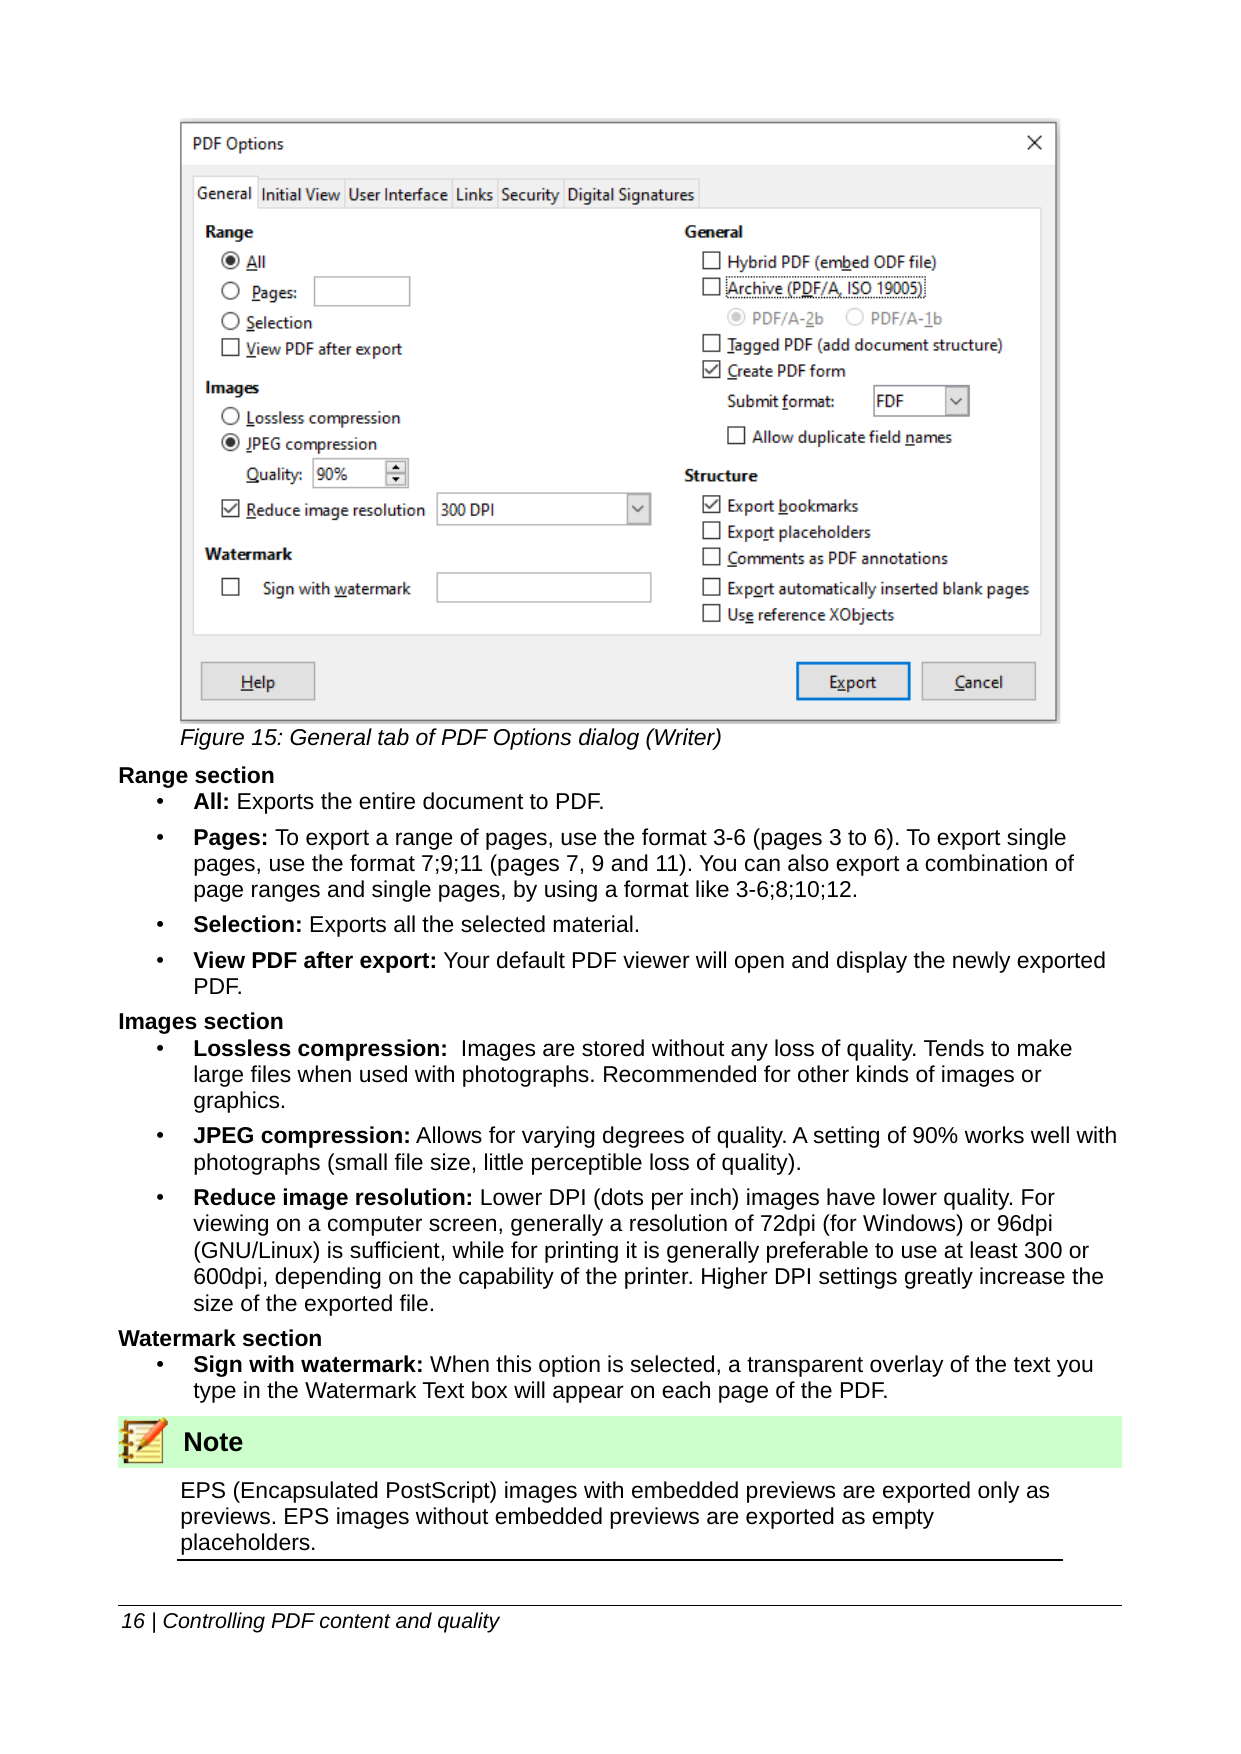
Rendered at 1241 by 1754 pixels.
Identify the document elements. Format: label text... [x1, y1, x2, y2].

list View PDF after export: Your default PDF viewer will open and display the newly exported PDF. [156, 947, 1122, 999]
text EPS (Encapsulated PostScript) images with embedded previews are exported only as previews. EPS images without embedded previews are exported as empty placeholders. [177, 1473, 1063, 1559]
list Lossless compression: Images are stored without any loss of quality. Tends to make large files when used with photographs. Recommended for other kinds of images or graphics. [156, 1034, 1122, 1114]
list JPEG compression: Allows for varying degrees of quality. A setting of 90% works well with photographs (small file size, little perceptible loss of quality). [156, 1122, 1122, 1175]
text Figure 15: General tab of PDF Options dialog (Writer) [180, 724, 1061, 750]
list Pages: To export a range of pages, use the format 3-6 (pages 3 to 6). To export single pages, use the format 7;9;11 (pages 7, 9 and 11). You can also export a combination of page ranges and single pages, by using a format like 3-6;8;10;12. [156, 823, 1122, 903]
list Selection: Exports all the selected material. [156, 911, 1122, 938]
subtitle Note [118, 1416, 1122, 1468]
picture [179, 118, 1061, 724]
text Images section [118, 1008, 1122, 1034]
picture [119, 1416, 170, 1467]
text Watermark section [118, 1325, 1122, 1351]
list Sign with watermark: When this option is selected, a transparent overlay of the text you type in the Watermark Text box will appear on each page of the PDF. [156, 1351, 1122, 1404]
text Range section [118, 762, 1122, 788]
list All: Exports the entire document to PDF. [156, 788, 1122, 815]
list Reduce image resolution: Lower DPI (dots per inch) images have lower quality. For viewing on a computer screen, generally a resolution of 72dpi (for Windows) or 96dpi (GNU/Linux) is sufficient, while for printing it is generally preferable to use at least 300 or 600dpi, depending on the capability of the printer. Higher DPI settings greatly increase the size of the exported file. [156, 1184, 1122, 1316]
